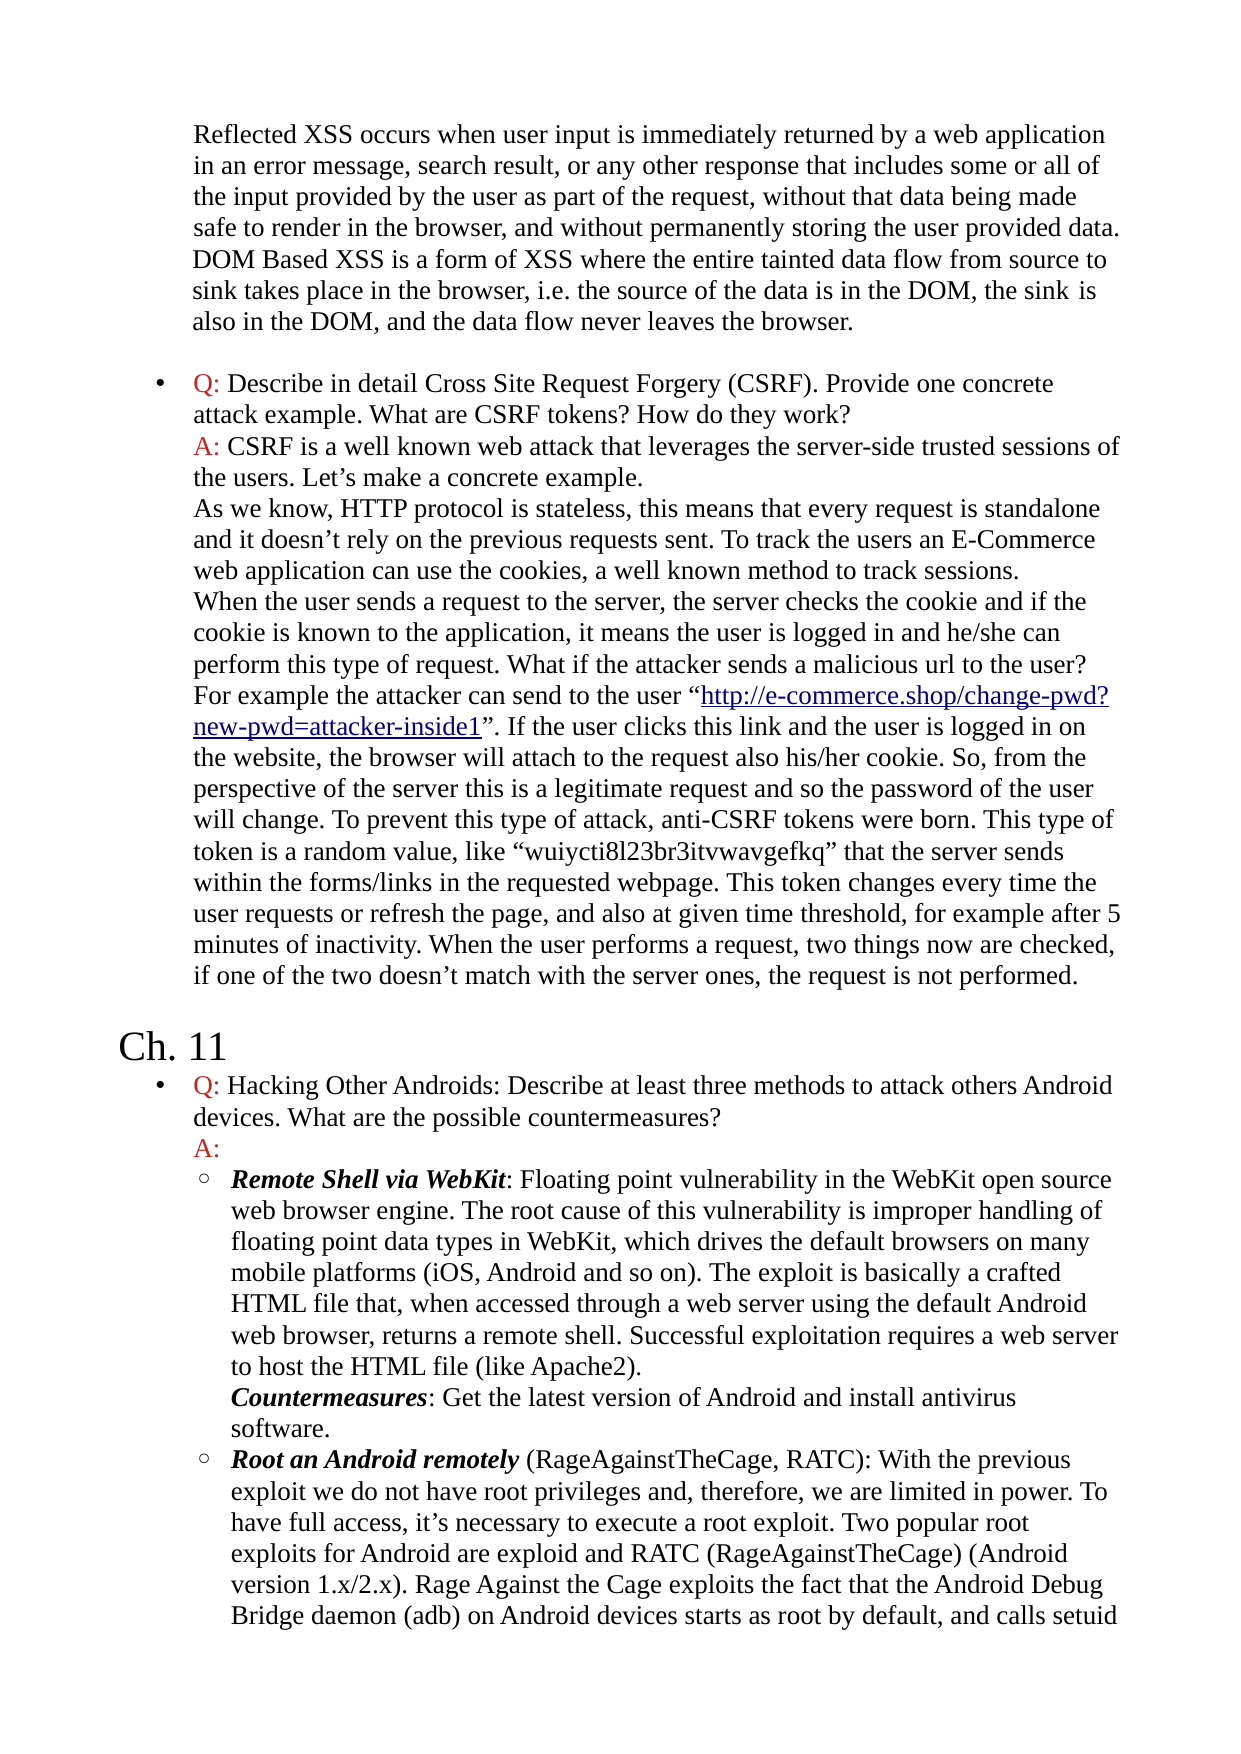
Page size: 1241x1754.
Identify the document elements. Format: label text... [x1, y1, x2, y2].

list A: [156, 1132, 1122, 1163]
list When the user sends a request to the server, the server checks the cookie and if the cookie is known to the application, it means the user is logged in and he/she can perform this type of request. What if the attacker sends a malicious url to the user? For example the attacker can send to the user “http://e-commerce.shop/change-pwd?new-pwd=attacker-inside1”. If the user clicks this link and the user is logged in on the website, the browser will attach to the request also his/her cookie. So, from the perspective of the server this is a legitimate request and so the password of the user will change. To prevent this type of attack, anti-CSRF tokens were born. This type of token is a random value, like “wuiycti8l23br3itvwavgefkq” that the server sends within the forms/links in the requested webpage. This token changes every time the user requests or refresh the page, and also at given time threshold, for example after 5 minutes of inactivity. When the user performs a request, two things now are checked, if one of the two doesn’t match with the server ones, the request is not performed. [156, 585, 1122, 990]
list A: CSRF is a well known web attack that leverages the server-side trusted sessions of the users. Let’s make a concrete example. [156, 430, 1122, 492]
list Q: Hacking Other Androids: Describe at least three methods to attack others Android devices. What are the possible countermeasures? [156, 1069, 1122, 1132]
list Remote Shell via WebKit: Floating point vulnerability in the WebKit open source web browser engine. The root cause of this vulnerability is improper handling of floating point data types in WebKit, which drives the default browsers on many mobile platforms (iOS, Android and so on). The exploit is basically a crafted HTML file that, when accessed through a web server using the default Android web browser, returns a remote shell. Successful exploitation requires a web server to host the HTML file (like Apache2). [193, 1163, 1122, 1381]
list Reflected XSS occurs when user input is immediately returned by a web application in an error message, search result, or any other response that includes some or all of the input provided by the user as part of the request, without that data being made safe to render in the browser, and without permanently storing the user provided data. [156, 118, 1122, 243]
list Q: Describe in detail Cross Site Request Forgery (CSRF). Provide one concrete attack example. What are CSRF tokens? How do they work? [156, 367, 1122, 430]
text DOM Based XSS is a form of XSS where the entire tainted data flow from source to sink takes place in the browser, i.e. the source of the data is in the DOM, the sink is also in the DOM, and the data flow never leaves the browser. [118, 243, 1122, 336]
text Ch. 11 [118, 1021, 1122, 1069]
list Root an Android remotely (RageAgainstTheCage, RATC): With the previous exploit we do not have root privileges and, therefore, we are limited in power. To have full access, it’s necessary to execute a root exploit. Two popular root exploits for Android are exploid and RATC (RageAgainstTheCage) (Android version 1.x/2.x). Rage Against the Cage exploits the fact that the Android Debug Bridge daemon (adb) on Android devices starts as root by default, and calls setuid [193, 1443, 1122, 1630]
list Countermeasures: Get the latest version of Android and install antivirus software. [193, 1381, 1122, 1443]
list As we know, HTTP protocol is stateless, this means that every request is standalone and it doesn’t rely on the previous requests sent. To track the users an E-Commerce web application can use the cookies, a well known method to track sessions. [156, 492, 1122, 585]
